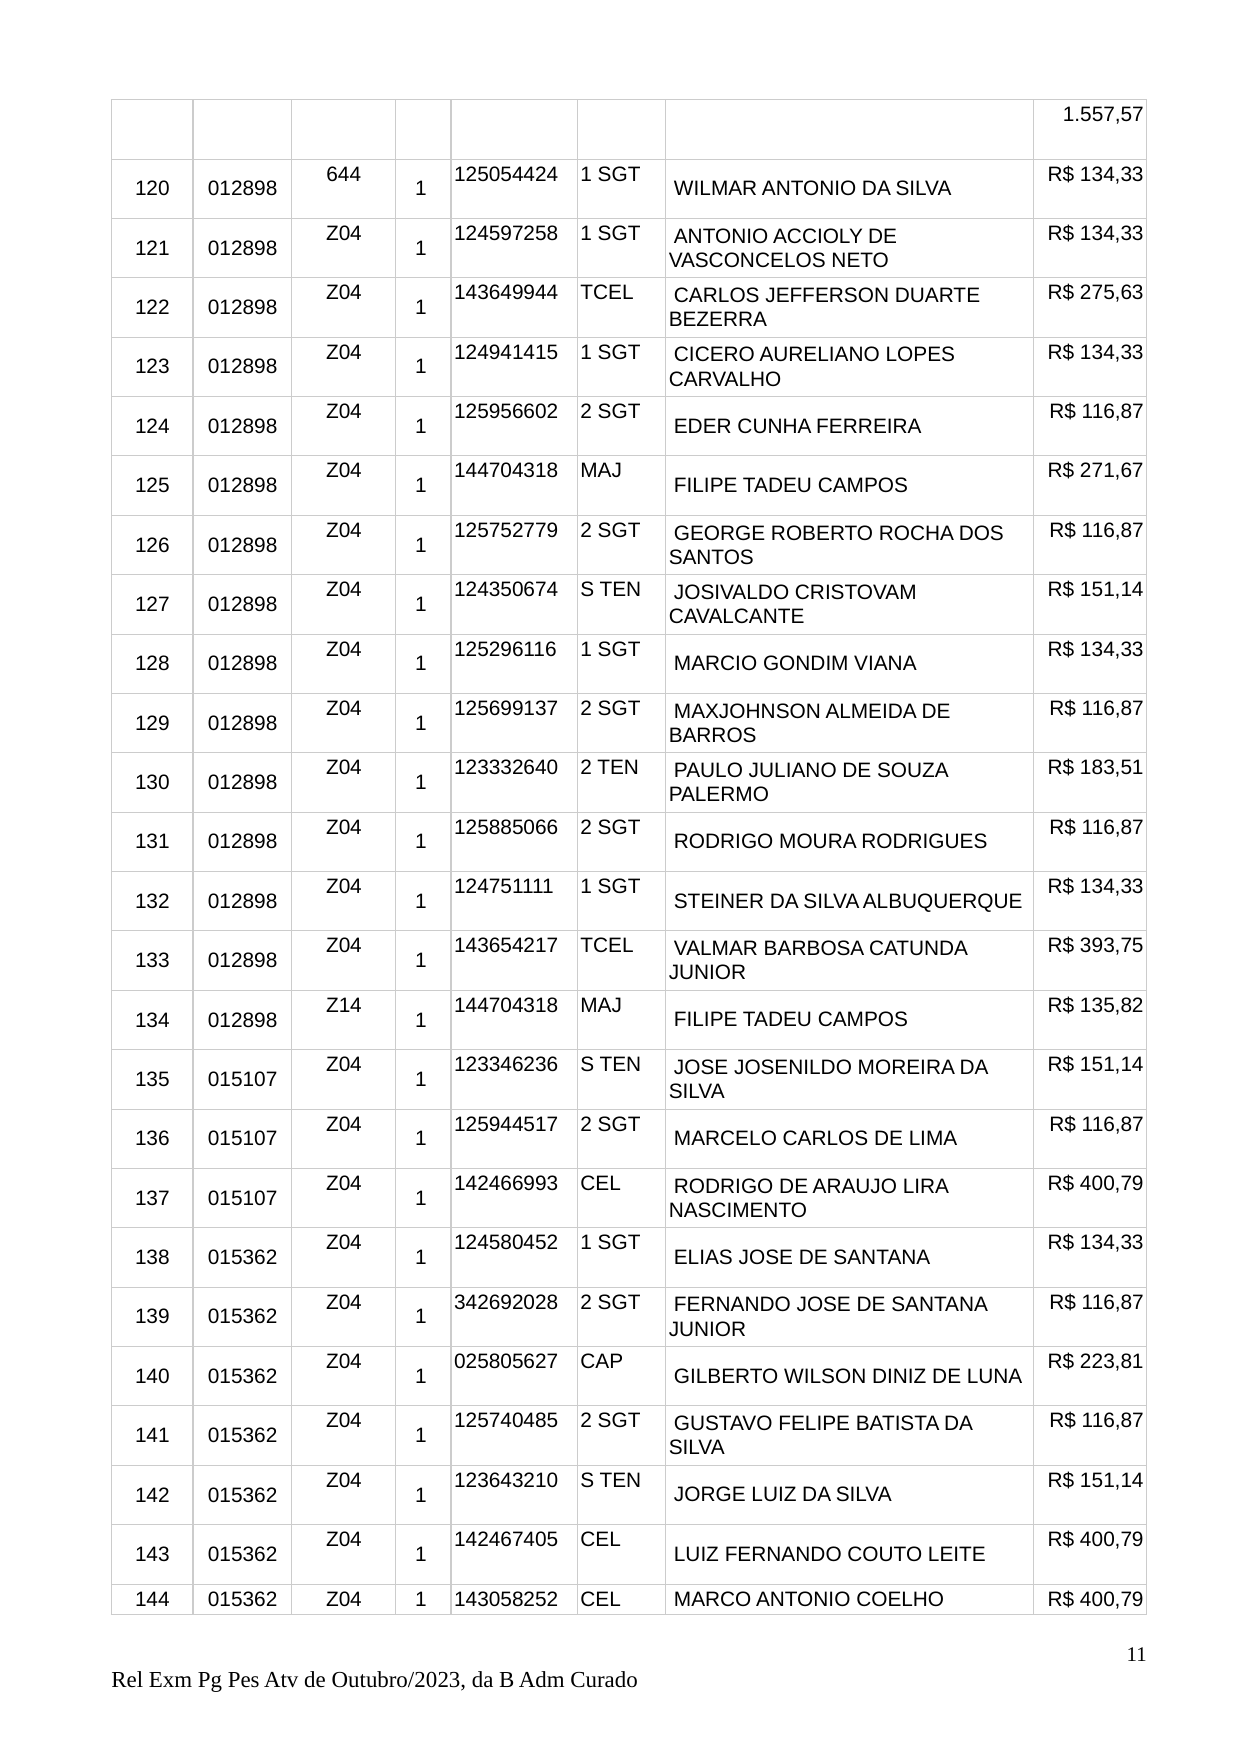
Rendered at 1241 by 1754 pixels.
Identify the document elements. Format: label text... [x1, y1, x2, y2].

table_cell R$ 134,33 [1034, 872, 1146, 930]
table_cell MAJ [578, 991, 665, 1049]
table_cell 123332640 [452, 753, 577, 812]
table_cell CARLOS JEFFERSON DUARTE BEZERRA [666, 278, 1033, 337]
table_cell 015107 [194, 1169, 291, 1227]
table_cell R$ 271,67 [1034, 456, 1146, 515]
table_cell 342692028 [452, 1288, 577, 1346]
table_cell 125 [112, 456, 192, 515]
table_cell 124 [112, 397, 192, 455]
table_cell R$ 400,79 [1034, 1169, 1146, 1227]
table_cell 136 [112, 1110, 192, 1168]
table_cell 2 SGT [578, 1110, 665, 1168]
table_cell R$ 400,79 [1034, 1585, 1146, 1613]
table_cell [666, 100, 1033, 158]
table_cell 125296116 [452, 635, 577, 693]
table_cell 1 [396, 160, 450, 218]
table_cell R$ 116,87 [1034, 694, 1146, 752]
table_cell [112, 100, 192, 158]
table_cell 1 [396, 338, 450, 396]
table_cell CICERO AURELIANO LOPES CARVALHO [666, 338, 1033, 396]
table_cell 125752779 [452, 516, 577, 574]
table_cell 1 SGT [578, 1228, 665, 1287]
table_cell CEL [578, 1585, 665, 1613]
table_cell R$ 134,33 [1034, 160, 1146, 218]
table_cell ELIAS JOSE DE SANTANA [666, 1228, 1033, 1287]
table_cell 124751111 [452, 872, 577, 930]
table_cell 2 SGT [578, 694, 665, 752]
table_cell 1 [396, 575, 450, 633]
table_cell 012898 [194, 160, 291, 218]
table_cell RODRIGO MOURA RODRIGUES [666, 813, 1033, 871]
table_cell R$ 116,87 [1034, 516, 1146, 574]
table_cell Z04 [292, 397, 395, 455]
table_cell 138 [112, 1228, 192, 1287]
table_cell 132 [112, 872, 192, 930]
table_cell 139 [112, 1288, 192, 1346]
table_cell 1 [396, 1110, 450, 1168]
table_cell RODRIGO DE ARAUJO LIRA NASCIMENTO [666, 1169, 1033, 1227]
table_cell 012898 [194, 397, 291, 455]
table_cell Z04 [292, 1347, 395, 1405]
table_cell 012898 [194, 753, 291, 812]
table_cell JORGE LUIZ DA SILVA [666, 1466, 1033, 1524]
table_cell Z04 [292, 456, 395, 515]
table_cell Z04 [292, 338, 395, 396]
table_cell 142466993 [452, 1169, 577, 1227]
table_cell 144704318 [452, 456, 577, 515]
table_cell 1 [396, 872, 450, 930]
table_cell 1 SGT [578, 219, 665, 277]
table_cell 015362 [194, 1228, 291, 1287]
table_cell R$ 134,33 [1034, 1228, 1146, 1287]
table_cell 122 [112, 278, 192, 337]
table_cell Z04 [292, 278, 395, 337]
table_cell TCEL [578, 931, 665, 990]
table_cell CEL [578, 1169, 665, 1227]
table_cell [396, 100, 450, 158]
table_cell 131 [112, 813, 192, 871]
table_cell 012898 [194, 872, 291, 930]
table_cell 125885066 [452, 813, 577, 871]
table_cell 012898 [194, 694, 291, 752]
table_cell 1 [396, 1288, 450, 1346]
table_cell 123643210 [452, 1466, 577, 1524]
table_cell FERNANDO JOSE DE SANTANA JUNIOR [666, 1288, 1033, 1346]
table_cell 125944517 [452, 1110, 577, 1168]
table_cell 1 [396, 635, 450, 693]
table_cell 1 [396, 931, 450, 990]
table_cell Z04 [292, 813, 395, 871]
table_cell 2 TEN [578, 753, 665, 812]
table_cell R$ 183,51 [1034, 753, 1146, 812]
table_cell MARCO ANTONIO COELHO [666, 1585, 1033, 1613]
table_cell WILMAR ANTONIO DA SILVA [666, 160, 1033, 218]
table_cell Z04 [292, 1110, 395, 1168]
table_cell 015362 [194, 1585, 291, 1613]
table_cell 2 SGT [578, 397, 665, 455]
table_cell 1 [396, 278, 450, 337]
table_cell R$ 400,79 [1034, 1525, 1146, 1583]
table_cell 134 [112, 991, 192, 1049]
table_cell 143649944 [452, 278, 577, 337]
table_cell 1 [396, 991, 450, 1049]
table_cell Z04 [292, 1228, 395, 1287]
table_cell Z04 [292, 575, 395, 633]
table_cell 015107 [194, 1050, 291, 1108]
table_cell 1 [396, 1406, 450, 1465]
table_cell R$ 116,87 [1034, 813, 1146, 871]
table_cell 1.557,57 [1034, 100, 1146, 158]
table_cell 124350674 [452, 575, 577, 633]
table_cell Z04 [292, 1050, 395, 1108]
table_cell Z04 [292, 635, 395, 693]
table_cell 1 SGT [578, 872, 665, 930]
table_cell R$ 151,14 [1034, 1466, 1146, 1524]
table_cell 143 [112, 1525, 192, 1583]
table_cell 2 SGT [578, 813, 665, 871]
table_cell MAXJOHNSON ALMEIDA DE BARROS [666, 694, 1033, 752]
table_cell R$ 135,82 [1034, 991, 1146, 1049]
table_cell 129 [112, 694, 192, 752]
table_cell Z04 [292, 872, 395, 930]
table_cell 1 SGT [578, 338, 665, 396]
table_cell 1 [396, 1525, 450, 1583]
table_cell MAJ [578, 456, 665, 515]
table_cell CEL [578, 1525, 665, 1583]
table_cell 015107 [194, 1110, 291, 1168]
table_cell 012898 [194, 456, 291, 515]
table_cell 1 SGT [578, 635, 665, 693]
table_cell 128 [112, 635, 192, 693]
table_cell 1 [396, 456, 450, 515]
table_cell 133 [112, 931, 192, 990]
table_cell PAULO JULIANO DE SOUZA PALERMO [666, 753, 1033, 812]
table_cell 1 [396, 694, 450, 752]
table_cell S TEN [578, 1050, 665, 1108]
table_cell FILIPE TADEU CAMPOS [666, 991, 1033, 1049]
table_cell 025805627 [452, 1347, 577, 1405]
table_cell 015362 [194, 1288, 291, 1346]
table_cell 127 [112, 575, 192, 633]
table_cell Z04 [292, 753, 395, 812]
table_cell 1 [396, 516, 450, 574]
table_cell 140 [112, 1347, 192, 1405]
table_cell 1 [396, 1347, 450, 1405]
table_cell Z04 [292, 516, 395, 574]
table_cell 144 [112, 1585, 192, 1613]
table_cell VALMAR BARBOSA CATUNDA JUNIOR [666, 931, 1033, 990]
table_cell 1 [396, 753, 450, 812]
table_cell 142467405 [452, 1525, 577, 1583]
table_cell TCEL [578, 278, 665, 337]
table_cell 015362 [194, 1406, 291, 1465]
table_cell 1 [396, 1050, 450, 1108]
table_cell Z04 [292, 1585, 395, 1613]
table_cell 1 [396, 1585, 450, 1613]
table_cell 1 [396, 1169, 450, 1227]
table_cell Z04 [292, 1169, 395, 1227]
table_cell CAP [578, 1347, 665, 1405]
table_cell Z04 [292, 1406, 395, 1465]
table_cell S TEN [578, 1466, 665, 1524]
table_cell FILIPE TADEU CAMPOS [666, 456, 1033, 515]
table_cell R$ 134,33 [1034, 635, 1146, 693]
table_cell R$ 151,14 [1034, 575, 1146, 633]
table_cell 012898 [194, 338, 291, 396]
table_cell JOSE JOSENILDO MOREIRA DA SILVA [666, 1050, 1033, 1108]
table_cell 141 [112, 1406, 192, 1465]
table_cell MARCELO CARLOS DE LIMA [666, 1110, 1033, 1168]
table_cell 137 [112, 1169, 192, 1227]
table_cell STEINER DA SILVA ALBUQUERQUE [666, 872, 1033, 930]
table_cell MARCIO GONDIM VIANA [666, 635, 1033, 693]
table_cell 125699137 [452, 694, 577, 752]
table_cell R$ 275,63 [1034, 278, 1146, 337]
table_cell R$ 393,75 [1034, 931, 1146, 990]
table_cell 012898 [194, 813, 291, 871]
table_cell R$ 151,14 [1034, 1050, 1146, 1108]
table_cell 124580452 [452, 1228, 577, 1287]
table_cell R$ 116,87 [1034, 1288, 1146, 1346]
table_cell 012898 [194, 575, 291, 633]
table_cell [578, 100, 665, 158]
table_cell 130 [112, 753, 192, 812]
table_cell 121 [112, 219, 192, 277]
table_cell R$ 116,87 [1034, 1406, 1146, 1465]
table_cell R$ 223,81 [1034, 1347, 1146, 1405]
table_cell 124941415 [452, 338, 577, 396]
table_cell 126 [112, 516, 192, 574]
table_cell 012898 [194, 931, 291, 990]
table_cell 012898 [194, 635, 291, 693]
table_cell Z04 [292, 1466, 395, 1524]
table_cell 1 [396, 219, 450, 277]
table_cell 123 [112, 338, 192, 396]
table_cell 125054424 [452, 160, 577, 218]
table_cell R$ 116,87 [1034, 1110, 1146, 1168]
table_cell GUSTAVO FELIPE BATISTA DA SILVA [666, 1406, 1033, 1465]
table_cell 015362 [194, 1347, 291, 1405]
table_cell LUIZ FERNANDO COUTO LEITE [666, 1525, 1033, 1583]
table_cell R$ 134,33 [1034, 219, 1146, 277]
table_cell [194, 100, 291, 158]
table_cell 012898 [194, 219, 291, 277]
table_cell 142 [112, 1466, 192, 1524]
table_cell S TEN [578, 575, 665, 633]
table_cell 1 [396, 1466, 450, 1524]
table_cell [292, 100, 395, 158]
table_cell 012898 [194, 278, 291, 337]
table_cell 143654217 [452, 931, 577, 990]
table_cell EDER CUNHA FERREIRA [666, 397, 1033, 455]
table_cell 644 [292, 160, 395, 218]
table_cell 123346236 [452, 1050, 577, 1108]
table_cell Z04 [292, 931, 395, 990]
table_cell [452, 100, 577, 158]
table_cell 1 [396, 813, 450, 871]
table_cell R$ 134,33 [1034, 338, 1146, 396]
table_cell 2 SGT [578, 516, 665, 574]
table_cell 1 [396, 1228, 450, 1287]
table_cell 2 SGT [578, 1406, 665, 1465]
table_cell Z14 [292, 991, 395, 1049]
table_cell 2 SGT [578, 1288, 665, 1346]
table_cell 124597258 [452, 219, 577, 277]
table_cell 144704318 [452, 991, 577, 1049]
table_cell GILBERTO WILSON DINIZ DE LUNA [666, 1347, 1033, 1405]
table_cell 143058252 [452, 1585, 577, 1613]
table_cell ANTONIO ACCIOLY DE VASCONCELOS NETO [666, 219, 1033, 277]
table_cell Z04 [292, 219, 395, 277]
table_cell 012898 [194, 991, 291, 1049]
table_cell 125740485 [452, 1406, 577, 1465]
table_cell Z04 [292, 1525, 395, 1583]
table_cell 135 [112, 1050, 192, 1108]
table_cell R$ 116,87 [1034, 397, 1146, 455]
table_cell 125956602 [452, 397, 577, 455]
table_cell 1 SGT [578, 160, 665, 218]
table_cell 1 [396, 397, 450, 455]
table_cell 015362 [194, 1525, 291, 1583]
table_cell 012898 [194, 516, 291, 574]
table_cell GEORGE ROBERTO ROCHA DOS SANTOS [666, 516, 1033, 574]
table_cell 015362 [194, 1466, 291, 1524]
table_cell Z04 [292, 1288, 395, 1346]
table_cell Z04 [292, 694, 395, 752]
table_cell JOSIVALDO CRISTOVAM CAVALCANTE [666, 575, 1033, 633]
table_cell 120 [112, 160, 192, 218]
